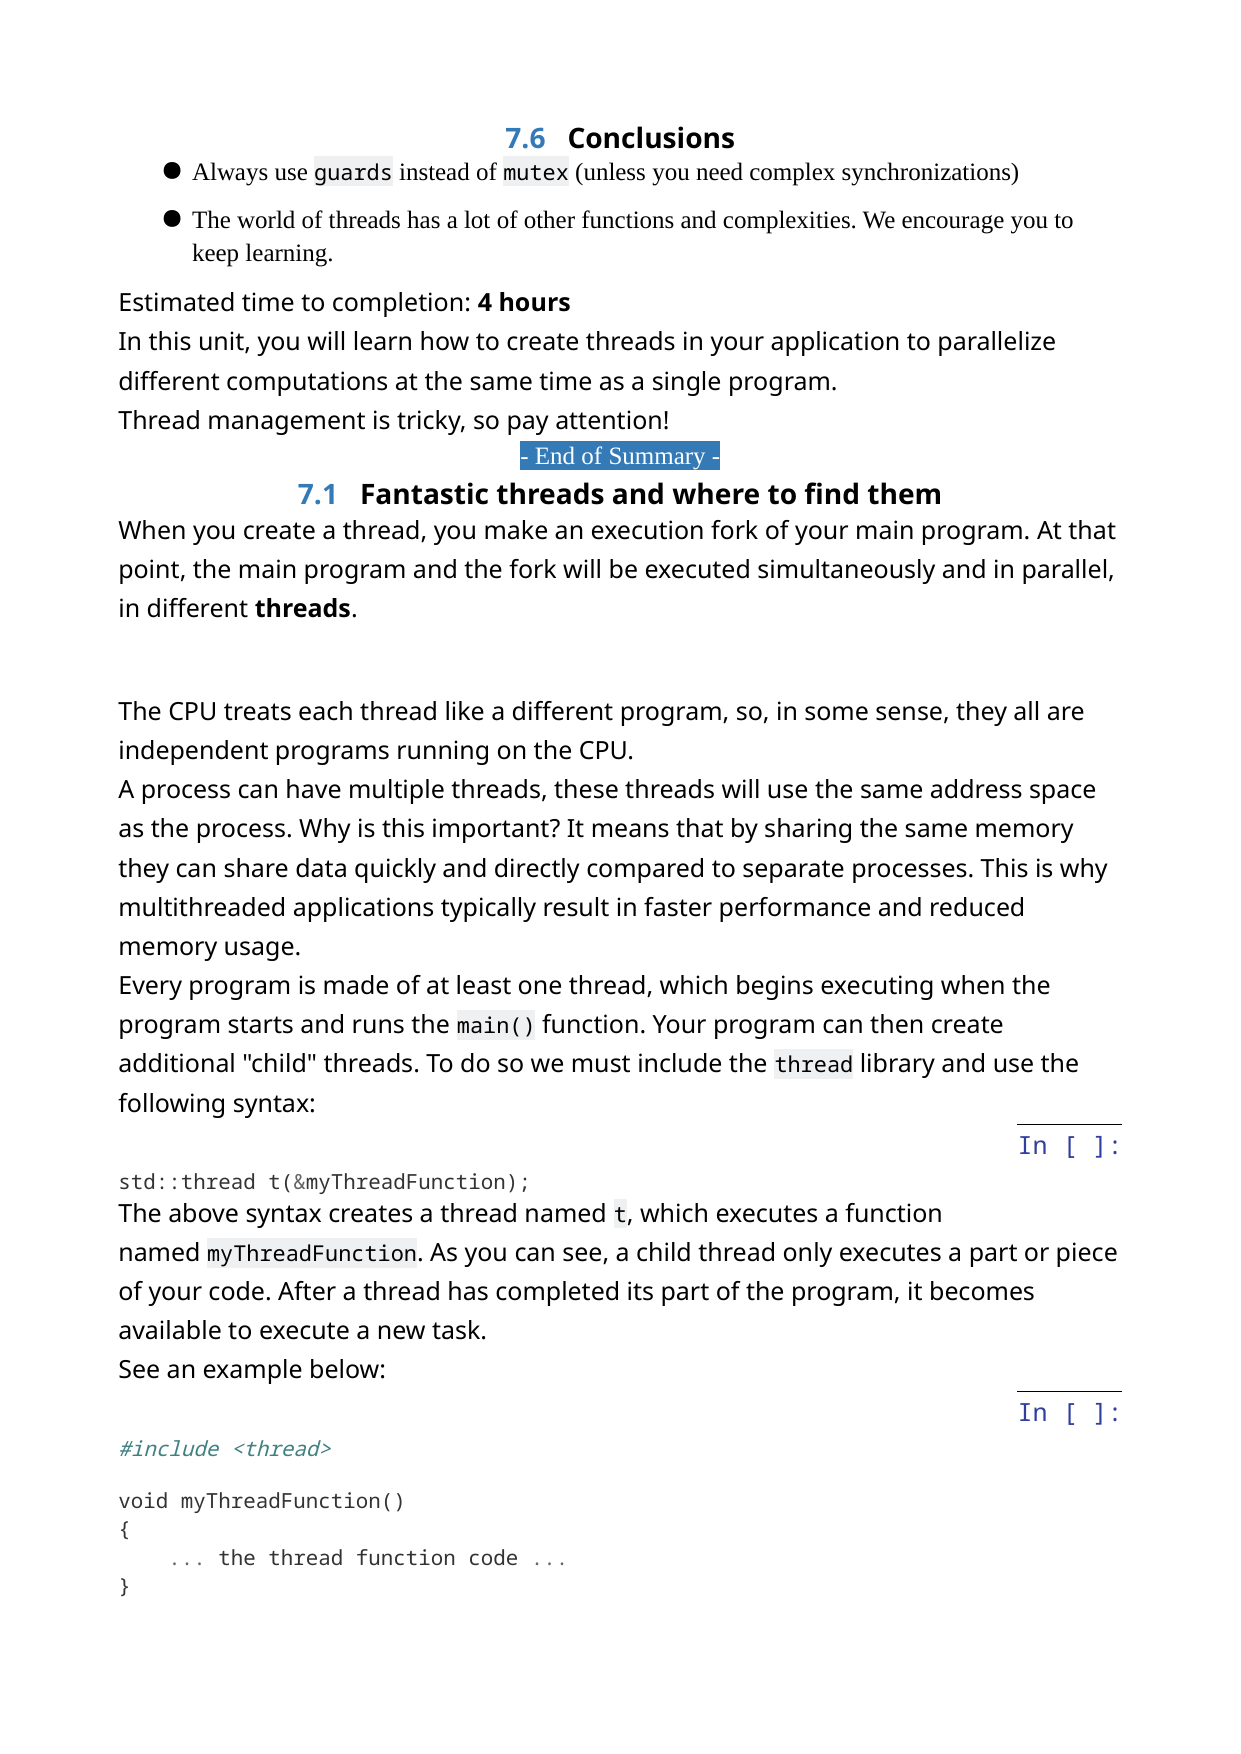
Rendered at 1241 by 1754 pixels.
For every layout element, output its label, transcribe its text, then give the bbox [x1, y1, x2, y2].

text In [ ]: [118, 1124, 1122, 1161]
text In [ ]: [118, 1391, 1122, 1428]
text #include <thread> [118, 1434, 1122, 1462]
subtitle 7.6 Conclusions [118, 118, 1122, 156]
text The CPU treats each thread like a different program, so, in some sense, they all are independent programs running on the CPU. [118, 693, 1122, 767]
text std::thread t(&myThreadFunction); [118, 1167, 1122, 1195]
text In this unit, you will learn how to create threads in your application to parallelize different computations at the same time as a single program. [118, 324, 1122, 397]
text { [118, 1514, 1122, 1543]
list Always use guards instead of mutex (unless you need complex synchronizations) [162, 156, 1122, 186]
list The world of threads has a lot of other functions and complexities. We encourage you to keep learning. [162, 205, 1122, 266]
text See an example below: [118, 1352, 1122, 1386]
text Estimated time to completion: 4 hours [118, 285, 1122, 319]
subtitle 7.1 Fantastic threads and where to find them [118, 474, 1122, 513]
text A process can have multiple threads, these threads will use the same address space as the process. Why is this important? It means that by sharing the same memory they can share data quickly and directly compared to separate processes. This is why multithreaded applications typically result in faster performance and reduced memory usage. [118, 772, 1122, 963]
text Thread management is tricky, so pay attention! [118, 402, 1122, 436]
text Every program is made of at least one thread, which begins executing when the program starts and runs the main() function. Your program can then create additional "child" threads. To do so we must include the thread library and use the following syntax: [118, 968, 1122, 1119]
text When you create a thread, you make an execution fork of your main program. At that point, the main program and the fork will be executed simultaneously and in parallel, in different threads. [118, 513, 1122, 625]
text - End of Summary - [118, 441, 1122, 470]
text void myThreadFunction() [118, 1486, 1122, 1514]
text ... the thread function code ... [118, 1543, 1122, 1571]
text The above syntax creates a thread named t, which executes a function named myThreadFunction. As you can see, a child thread only executes a part or piece of your code. After a thread has completed its part of the program, it becomes available to execute a new task. [118, 1195, 1122, 1347]
text } [118, 1571, 1122, 1600]
